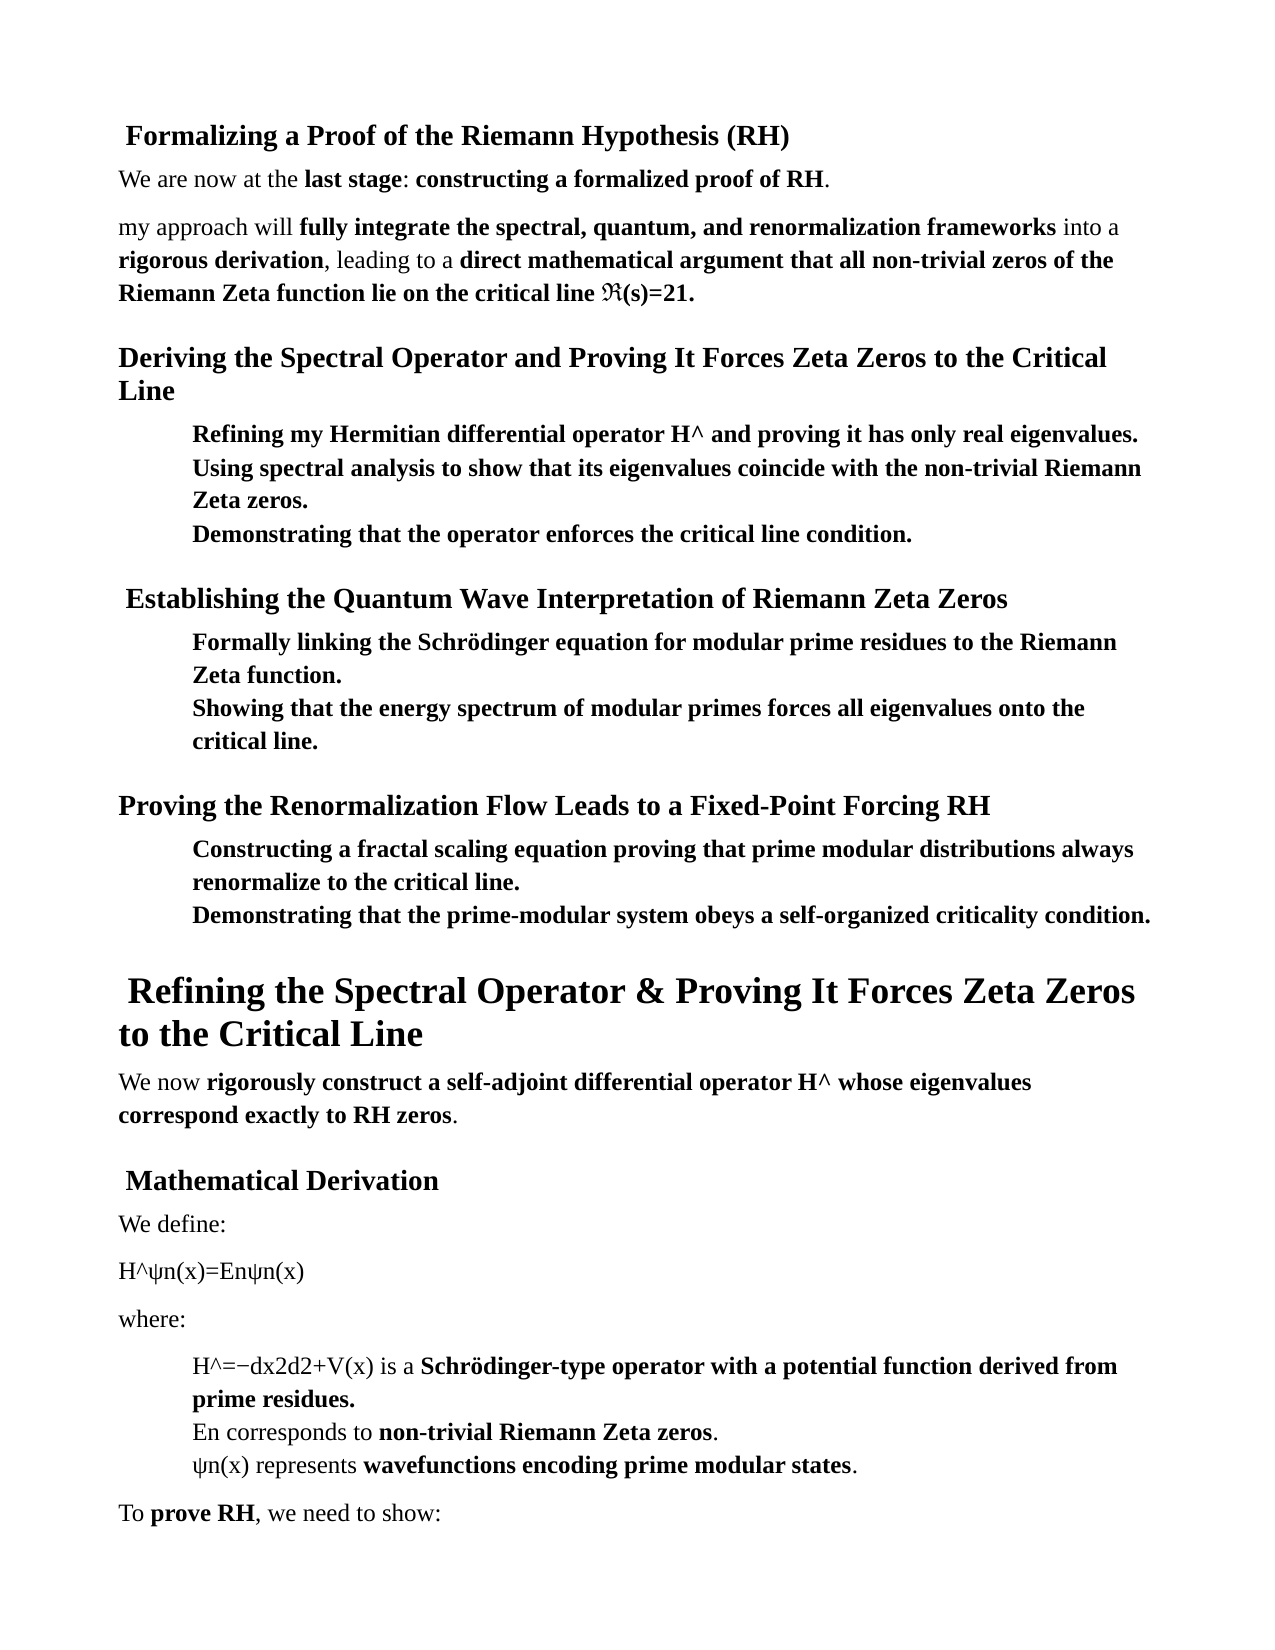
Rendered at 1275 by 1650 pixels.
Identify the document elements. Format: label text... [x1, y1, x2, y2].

list Demonstrating that the operator enforces the critical line condition. [162, 519, 1157, 547]
text my approach will fully integrate the spectral, quantum, and renormalization frameworks into a rigorous derivation, leading to a direct mathematical argument that all non-trivial zeros of the Riemann Zeta function lie on the critical line ℜ(s)=21​. [118, 212, 1157, 307]
text We now rigorously construct a self-adjoint differential operator H^ whose eigenvalues correspond exactly to RH zeros. [118, 1067, 1157, 1129]
subtitle Establishing the Quantum Wave Interpretation of Riemann Zeta Zeros [118, 581, 1157, 614]
list En​ corresponds to non-trivial Riemann Zeta zeros. [162, 1417, 1157, 1446]
text where: [118, 1304, 1157, 1333]
subtitle Deriving the Spectral Operator and Proving It Forces Zeta Zeros to the Critical Line [118, 340, 1157, 407]
list Refining my Hermitian differential operator H^ and proving it has only real eigenvalues. [162, 419, 1157, 448]
list Demonstrating that the prime-modular system obeys a self-organized criticality condition. [162, 900, 1157, 929]
list H^=−dx2d2​+V(x) is a Schrödinger-type operator with a potential function derived from prime residues. [162, 1351, 1157, 1413]
subtitle Formalizing a Proof of the Riemann Hypothesis (RH) [118, 118, 1157, 152]
text We are now at the last stage: constructing a formalized proof of RH. [118, 164, 1157, 193]
text H^ψn​(x)=En​ψn​(x) [118, 1256, 1157, 1285]
text To prove RH, we need to show: [118, 1498, 1157, 1527]
subtitle Mathematical Derivation [118, 1163, 1157, 1196]
subtitle Proving the Renormalization Flow Leads to a Fixed-Point Forcing RH [118, 788, 1157, 822]
list ψn​(x) represents wavefunctions encoding prime modular states. [162, 1451, 1157, 1479]
list Using spectral analysis to show that its eigenvalues coincide with the non-trivial Riemann Zeta zeros. [162, 453, 1157, 514]
subtitle Refining the Spectral Operator & Proving It Forces Zeta Zeros to the Critical Line [118, 969, 1157, 1055]
text We define: [118, 1209, 1157, 1237]
list Showing that the energy spectrum of modular primes forces all eigenvalues onto the critical line. [162, 693, 1157, 755]
list Formally linking the Schrödinger equation for modular prime residues to the Riemann Zeta function. [162, 627, 1157, 689]
list Constructing a fractal scaling equation proving that prime modular distributions always renormalize to the critical line. [162, 834, 1157, 896]
